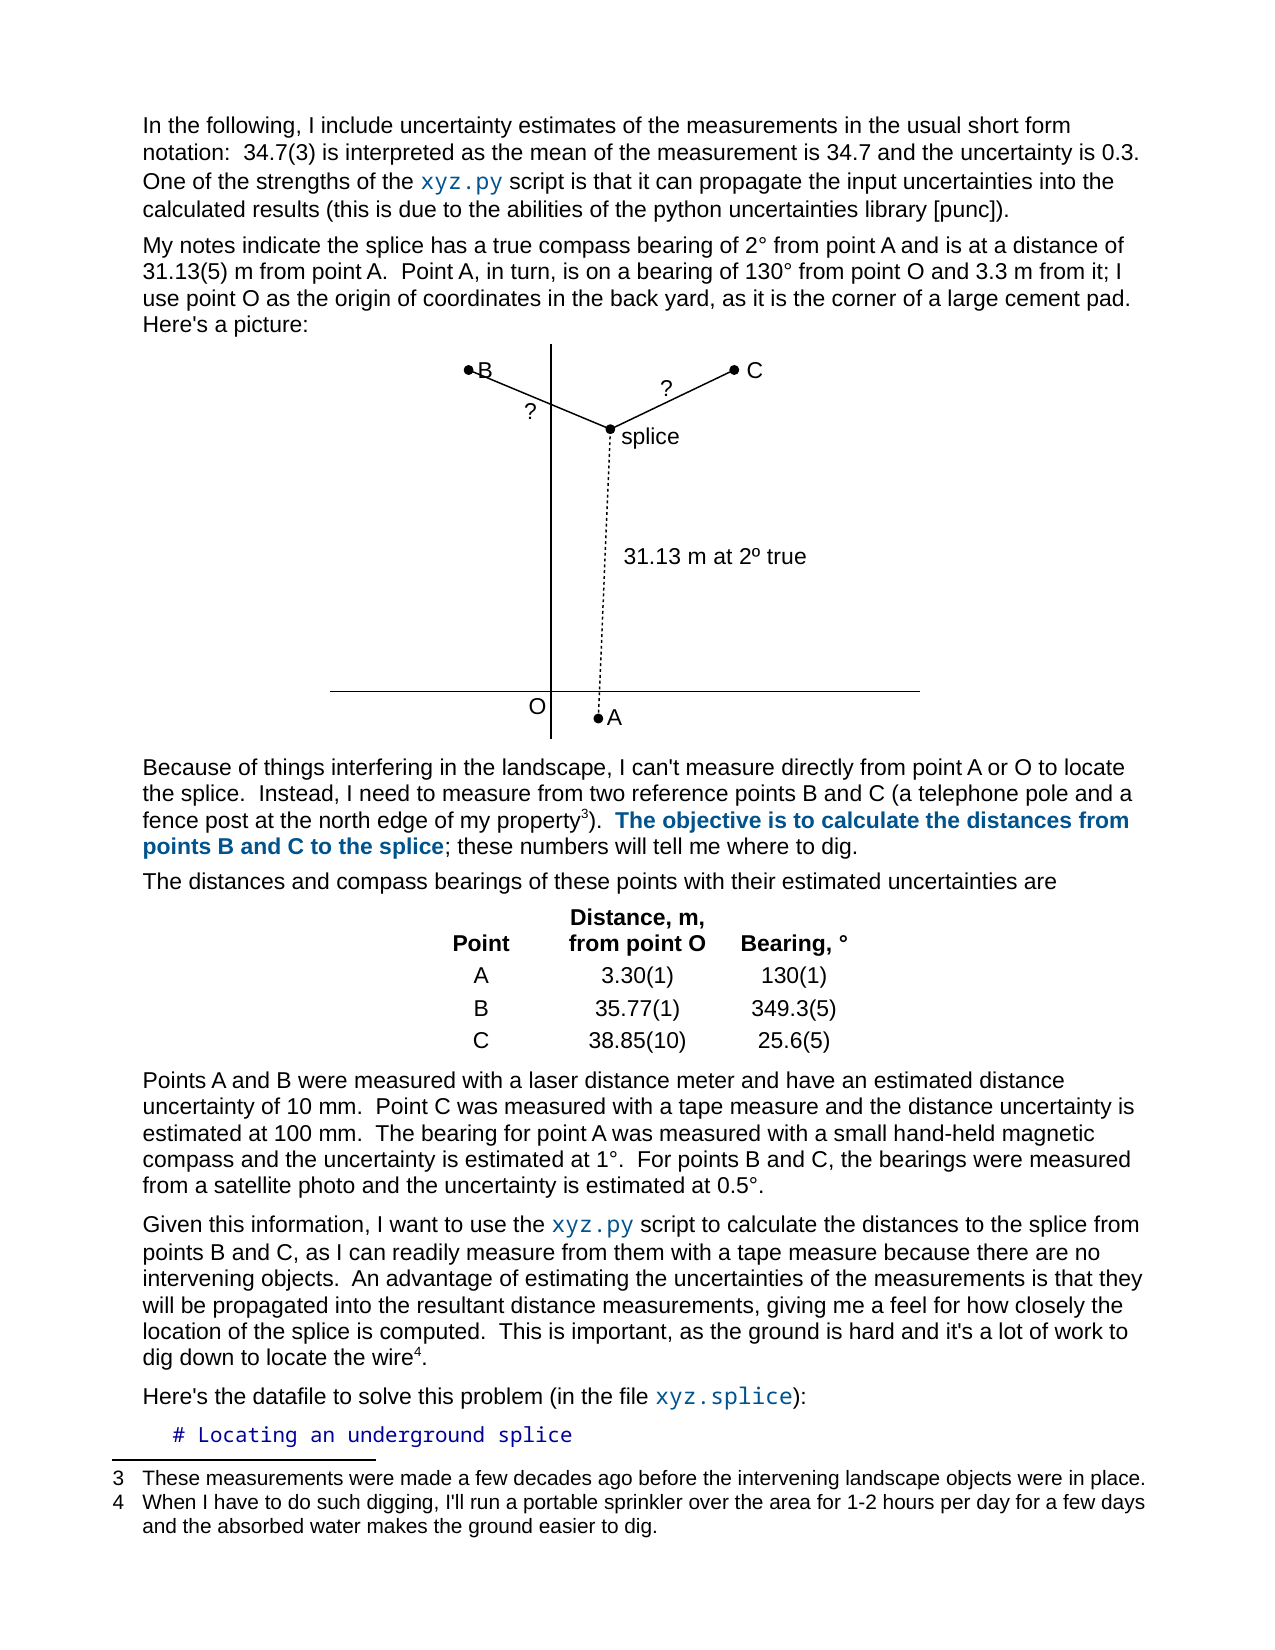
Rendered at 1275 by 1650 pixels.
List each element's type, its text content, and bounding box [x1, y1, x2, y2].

text These measurements were made a few decades ago before the intervening landscape objects were in place. [112, 1466, 1162, 1489]
text In the following, I include uncertainty estimates of the measurements in the usual short form notation: 34.7(3) is interpreted as the mean of the measurement is 34.7 and the uncertainty is 0.3. One of the strengths of the xyz.py script is that it can propagate the input uncertainties into the calculated results (this is due to the abilities of the python uncertainties library [punc]). [142, 112, 1162, 223]
text Here's the datafile to solve this problem (in the file xyz.splice): [142, 1380, 1162, 1411]
text Points A and B were measured with a laser distance meter and have an estimated distance uncertainty of 10 mm. Point C was measured with a tape measure and the distance uncertainty is estimated at 100 mm. The bearing for point A was measured with a small hand-held magnetic compass and the uncertainty is estimated at 1°. For points B and C, the bearings were measured from a satellite photo and the uncertainty is estimated at 0.5°. [142, 1067, 1162, 1199]
table_cell C [403, 1027, 559, 1059]
table_cell 349.3(5) [716, 995, 872, 1027]
table_cell 35.77(1) [559, 995, 716, 1027]
text Given this information, I want to use the xyz.py script to calculate the distances to the splice from points B and C, as I can readily measure from them with a tape measure because there are no intervening objects. An advantage of estimating the uncertainties of the measurements is that they will be propagated into the resultant distance measurements, giving me a feel for how closely the location of the splice is computed. This is important, as the ground is hard and it's a lot of work to dig down to locate the wire. [142, 1208, 1162, 1371]
text # Locating an underground splice [172, 1420, 1162, 1448]
table_header Bearing, ° [716, 904, 872, 962]
table_header Distance, m, from point O [559, 904, 716, 962]
text My notes indicate the splice has a true compass bearing of 2° from point A and is at a distance of 31.13(5) m from point A. Point A, in turn, is on a bearing of 130° from point O and 3.3 m from it; I use point O as the origin of coordinates in the back yard, as it is the corner of a large cement pad. Here's a picture: [142, 232, 1162, 337]
table_cell B [403, 995, 559, 1027]
table_cell 130(1) [716, 962, 872, 995]
text Because of things interfering in the landscape, I can't measure directly from point A or O to locate the splice. Instead, I need to measure from two reference points B and C (a telephone pole and a fence post at the north edge of my property). The objective is to calculate the distances from points B and C to the splice; these numbers will tell me where to dig. [142, 346, 1162, 859]
text When I have to do such digging, I'll run a portable sprinkler over the area for 1-2 hours per day for a few days and the absorbed water makes the ground easier to dig. [112, 1489, 1162, 1537]
table_cell 3.30(1) [559, 962, 716, 995]
table_header Point [403, 904, 559, 962]
table_cell A [403, 962, 559, 995]
text The distances and compass bearings of these points with their estimated uncertainties are [142, 868, 1162, 894]
table_cell 38.85(10) [559, 1027, 716, 1059]
table_cell 25.6(5) [716, 1027, 872, 1059]
